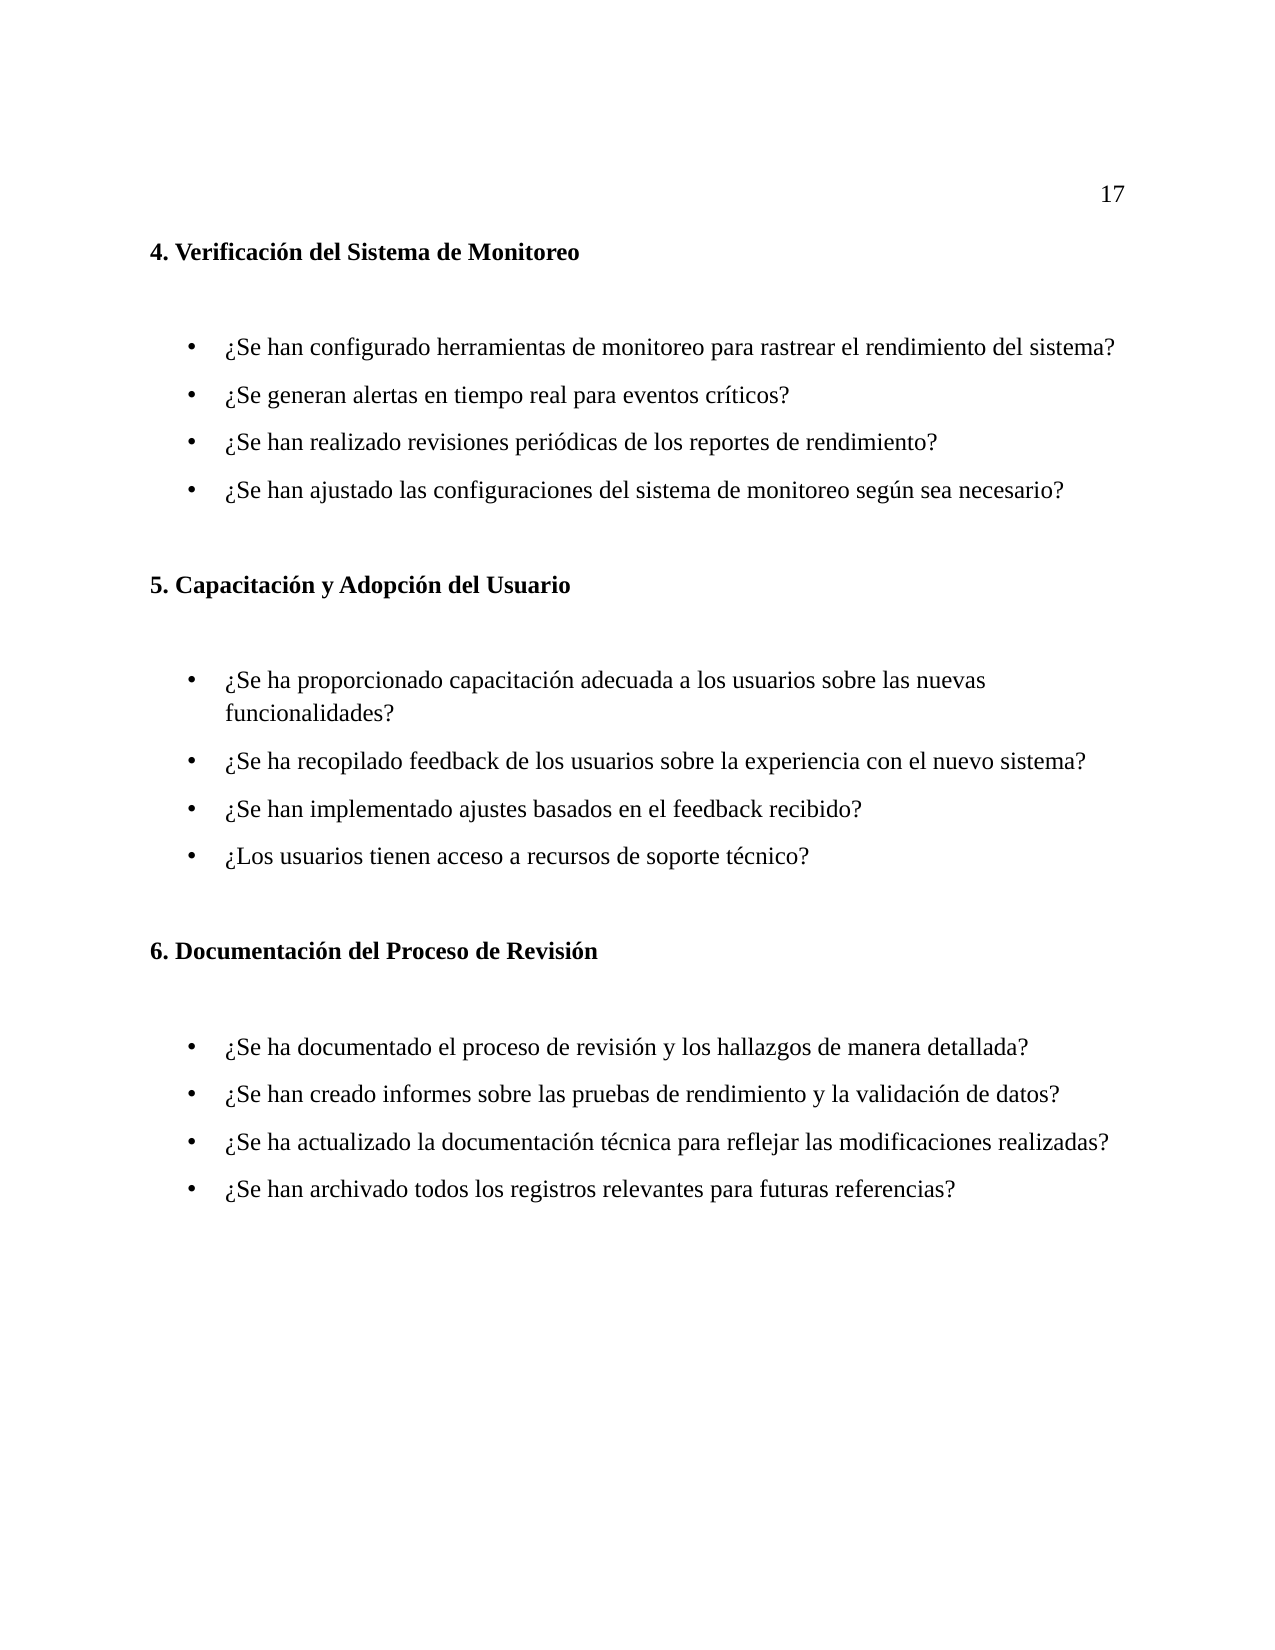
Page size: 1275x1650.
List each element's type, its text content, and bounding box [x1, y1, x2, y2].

list ¿Los usuarios tienen acceso a recursos de soporte técnico? [187, 841, 1125, 870]
text 4. Verificación del Sistema de Monitoreo [150, 237, 1125, 266]
text 5. Capacitación y Adopción del Usuario [150, 570, 1125, 599]
list ¿Se han realizado revisiones periódicas de los reportes de rendimiento? [187, 427, 1125, 456]
list ¿Se han creado informes sobre las pruebas de rendimiento y la validación de datos? [187, 1079, 1125, 1108]
list ¿Se han configurado herramientas de monitoreo para rastrear el rendimiento del sistema? [187, 332, 1125, 361]
list ¿Se han archivado todos los registros relevantes para futuras referencias? [187, 1174, 1125, 1203]
list ¿Se ha recopilado feedback de los usuarios sobre la experiencia con el nuevo sistema? [187, 746, 1125, 775]
list ¿Se generan alertas en tiempo real para eventos críticos? [187, 380, 1125, 408]
list ¿Se ha proporcionado capacitación adecuada a los usuarios sobre las nuevas funcionalidades? [187, 665, 1125, 727]
list ¿Se han ajustado las configuraciones del sistema de monitoreo según sea necesario? [187, 475, 1125, 504]
text 6. Documentación del Proceso de Revisión [150, 936, 1125, 965]
list ¿Se han implementado ajustes basados en el feedback recibido? [187, 794, 1125, 822]
list ¿Se ha actualizado la documentación técnica para reflejar las modificaciones realizadas? [187, 1127, 1125, 1156]
list ¿Se ha documentado el proceso de revisión y los hallazgos de manera detallada? [187, 1032, 1125, 1060]
